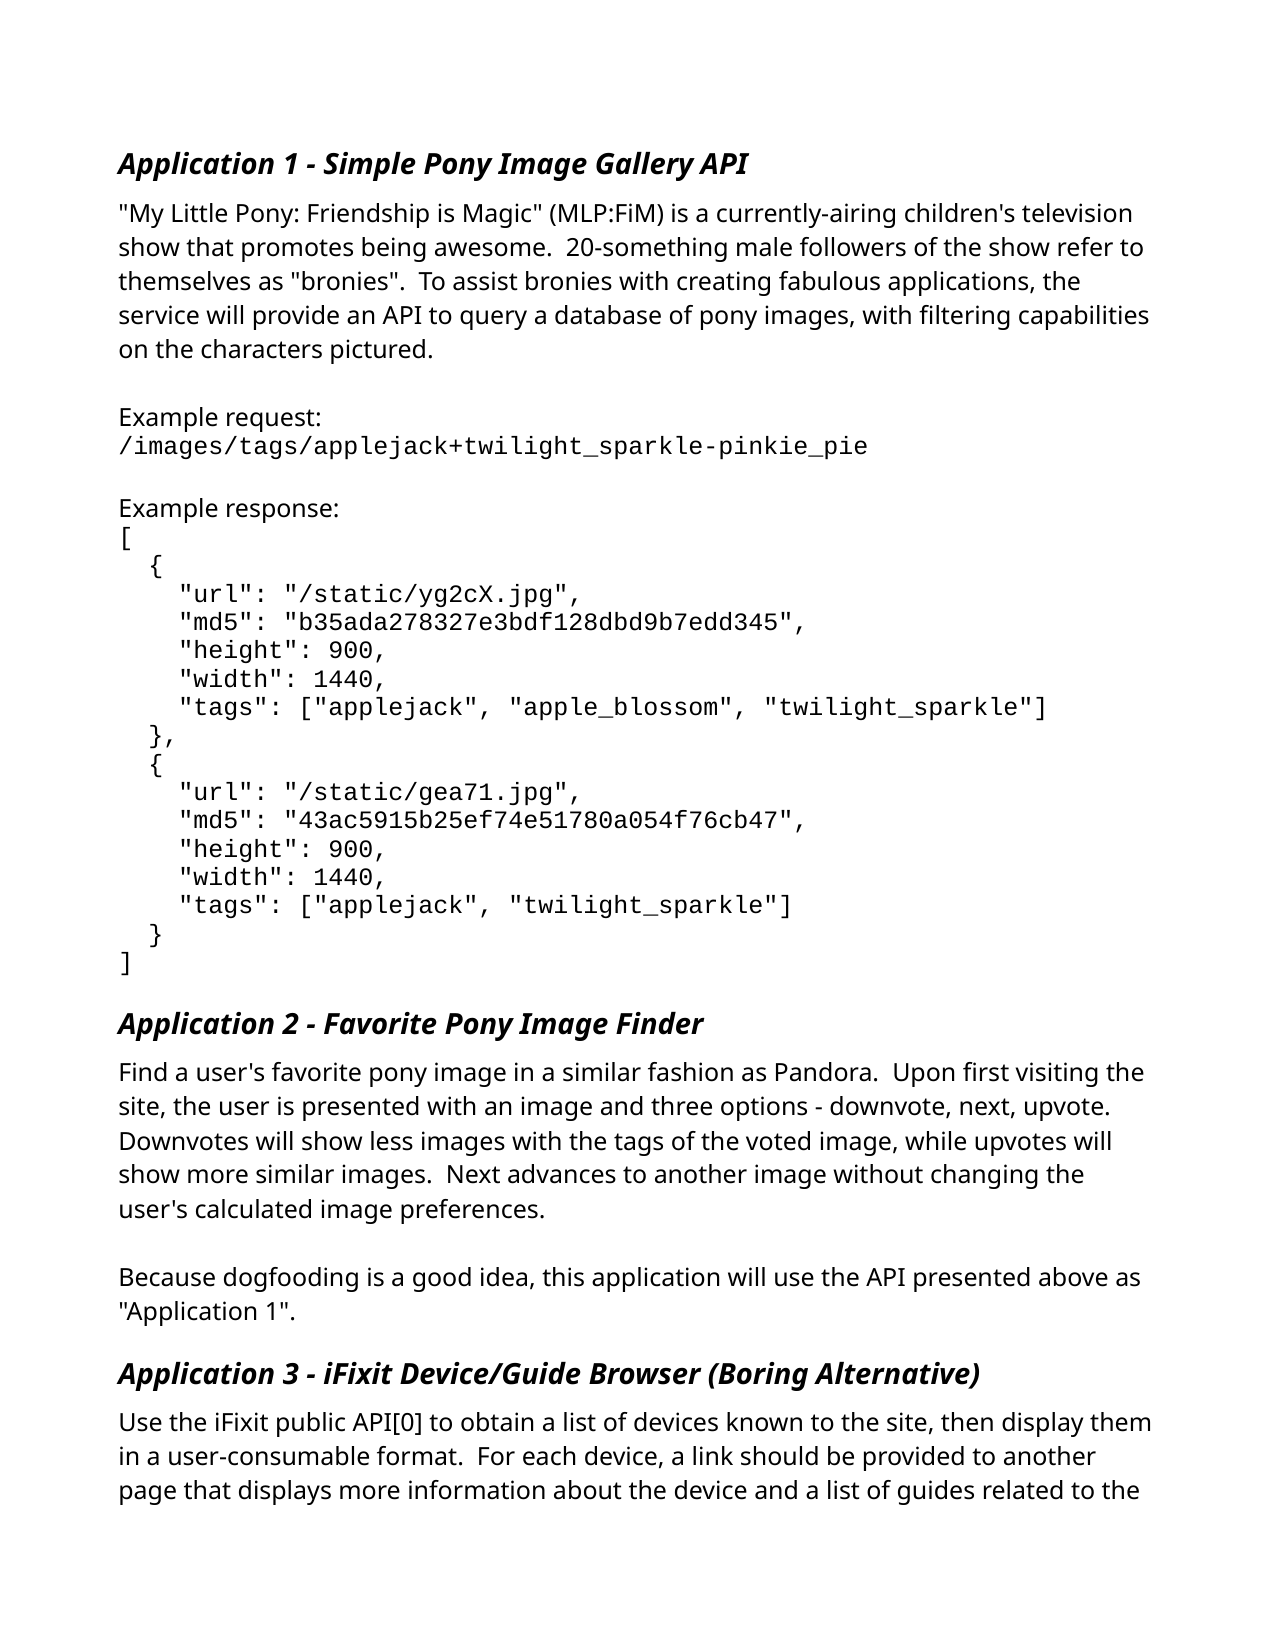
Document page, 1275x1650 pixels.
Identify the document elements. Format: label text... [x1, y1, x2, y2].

text /images/tags/applejack+twilight_sparkle-pinkie_pie [118, 434, 1157, 462]
text "tags": ["applejack", "twilight_sparkle"] [118, 893, 1157, 921]
text Because dogfooding is a good idea, this application will use the API presented above as "Application 1". [118, 1259, 1157, 1327]
text "md5": "43ac5915b25ef74e51780a054f76cb47", [118, 808, 1157, 836]
text ] [118, 949, 1157, 978]
text "url": "/static/gea71.jpg", [118, 779, 1157, 808]
text Use the iFixit public API[0] to obtain a list of devices known to the site, then display them in a user-consumable format. For each device, a link should be provided to another page that displays more information about the device and a list of guides related to the [118, 1405, 1157, 1507]
text { [118, 751, 1157, 779]
text [ [118, 524, 1157, 553]
text } [118, 921, 1157, 949]
text "md5": "b35ada278327e3bdf128dbd9b7edd345", [118, 609, 1157, 638]
text Example response: [118, 490, 1157, 524]
text }, [118, 723, 1157, 751]
text "height": 900, [118, 836, 1157, 864]
subtitle Application 3 - iFixit Device/Guide Browser (Boring Alternative) [118, 1353, 1157, 1393]
subtitle Application 1 - Simple Pony Image Gallery API [118, 144, 1157, 183]
text "width": 1440, [118, 864, 1157, 893]
subtitle Application 2 - Favorite Pony Image Finder [118, 1003, 1157, 1043]
text Find a user's favorite pony image in a similar fashion as Pandora. Upon first visiting the site, the user is presented with an image and three options - downvote, next, upvote. Downvotes will show less images with the tags of the voted image, while upvotes will show more similar images. Next advances to another image without changing the user's calculated image preferences. [118, 1055, 1157, 1225]
text "My Little Pony: Friendship is Magic" (MLP:FiM) is a currently-airing children's television show that promotes being awesome. 20-something male followers of the show refer to themselves as "bronies". To assist bronies with creating fabulous applications, the service will provide an API to query a database of pony images, with filtering capabilities on the characters pictured. [118, 195, 1157, 366]
text "url": "/static/yg2cX.jpg", [118, 581, 1157, 609]
text { [118, 553, 1157, 581]
text "tags": ["applejack", "apple_blossom", "twilight_sparkle"] [118, 694, 1157, 723]
text "width": 1440, [118, 666, 1157, 694]
text Example request: [118, 400, 1157, 434]
text "height": 900, [118, 638, 1157, 666]
